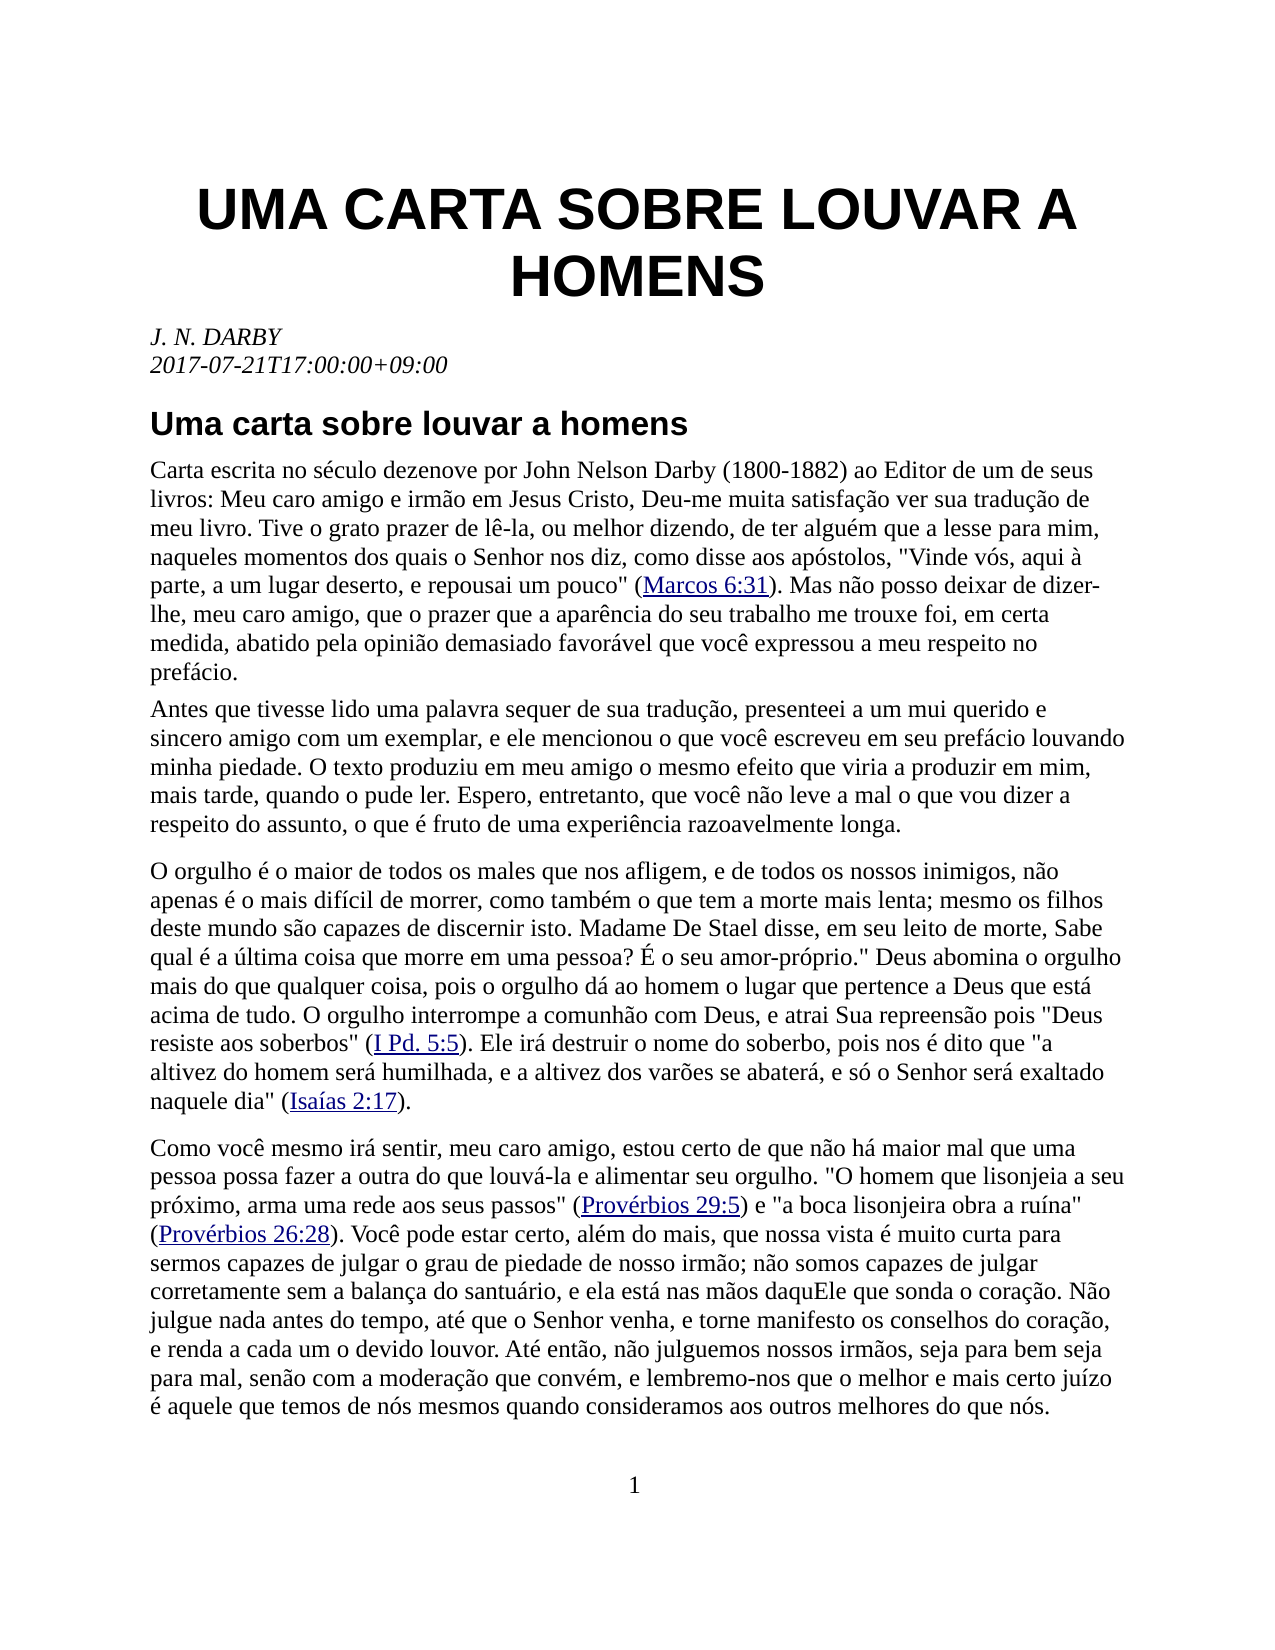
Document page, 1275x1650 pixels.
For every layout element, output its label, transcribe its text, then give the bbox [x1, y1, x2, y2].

text 2017-07-21T17:00:00+09:00 [150, 350, 1125, 379]
text Antes que tivesse lido uma palavra sequer de sua tradução, presenteei a um mui querido e sincero amigo com um exemplar, e ele mencionou o que você escreveu em seu prefácio louvando minha piedade. O texto produziu em meu amigo o mesmo efeito que viria a produzir em mim, mais tarde, quando o pude ler. Espero, entretanto, que você não leve a mal o que vou dizer a respeito do assunto, o que é fruto de uma experiência razoavelmente longa. [150, 694, 1125, 838]
text O orgulho é o maior de todos os males que nos afligem, e de todos os nossos inimigos, não apenas é o mais difícil de morrer, como também o que tem a morte mais lenta; mesmo os filhos deste mundo são capazes de discernir isto. Madame De Stael disse, em seu leito de morte, Sabe qual é a última coisa que morre em uma pessoa? É o seu amor-próprio." Deus abomina o orgulho mais do que qualquer coisa, pois o orgulho dá ao homem o lugar que pertence a Deus que está acima de tudo. O orgulho interrompe a comunhão com Deus, e atrai Sua repreensão pois "Deus resiste aos soberbos" (I Pd. 5:5). Ele irá destruir o nome do soberbo, pois nos é dito que "a altivez do homem será humilhada, e a altivez dos varões se abaterá, e só o Senhor será exaltado naquele dia" (Isaías 2:17). [150, 856, 1125, 1115]
text J. N. DARBY [150, 322, 1125, 350]
text Carta escrita no século dezenove por John Nelson Darby (1800-1882) ao Editor de um de seus livros: Meu caro amigo e irmão em Jesus Cristo, Deu-me muita satisfação ver sua tradução de meu livro. Tive o grato prazer de lê-la, ou melhor dizendo, de ter alguém que a lesse para mim, naqueles momentos dos quais o Senhor nos diz, como disse aos apóstolos, "Vinde vós, aqui à parte, a um lugar deserto, e repousai um pouco" (Marcos 6:31). Mas não posso deixar de dizer-lhe, meu caro amigo, que o prazer que a aparência do seu trabalho me trouxe foi, em certa medida, abatido pela opinião demasiado favorável que você expressou a meu respeito no prefácio. [150, 455, 1125, 685]
subtitle Uma carta sobre louvar a homens [150, 404, 1125, 443]
title UMA CARTA SOBRE LOUVAR A HOMENS [150, 175, 1125, 309]
text Como você mesmo irá sentir, meu caro amigo, estou certo de que não há maior mal que uma pessoa possa fazer a outra do que louvá-la e alimentar seu orgulho. "O homem que lisonjeia a seu próximo, arma uma rede aos seus passos" (Provérbios 29:5) e "a boca lisonjeira obra a ruína" (Provérbios 26:28). Você pode estar certo, além do mais, que nossa vista é muito curta para sermos capazes de julgar o grau de piedade de nosso irmão; não somos capazes de julgar corretamente sem a balança do santuário, e ela está nas mãos daquEle que sonda o coração. Não julgue nada antes do tempo, até que o Senhor venha, e torne manifesto os conselhos do coração, e renda a cada um o devido louvor. Até então, não julguemos nossos irmãos, seja para bem seja para mal, senão com a moderação que convém, e lembremo-nos que o melhor e mais certo juízo é aquele que temos de nós mesmos quando consideramos aos outros melhores do que nós. [150, 1133, 1125, 1420]
